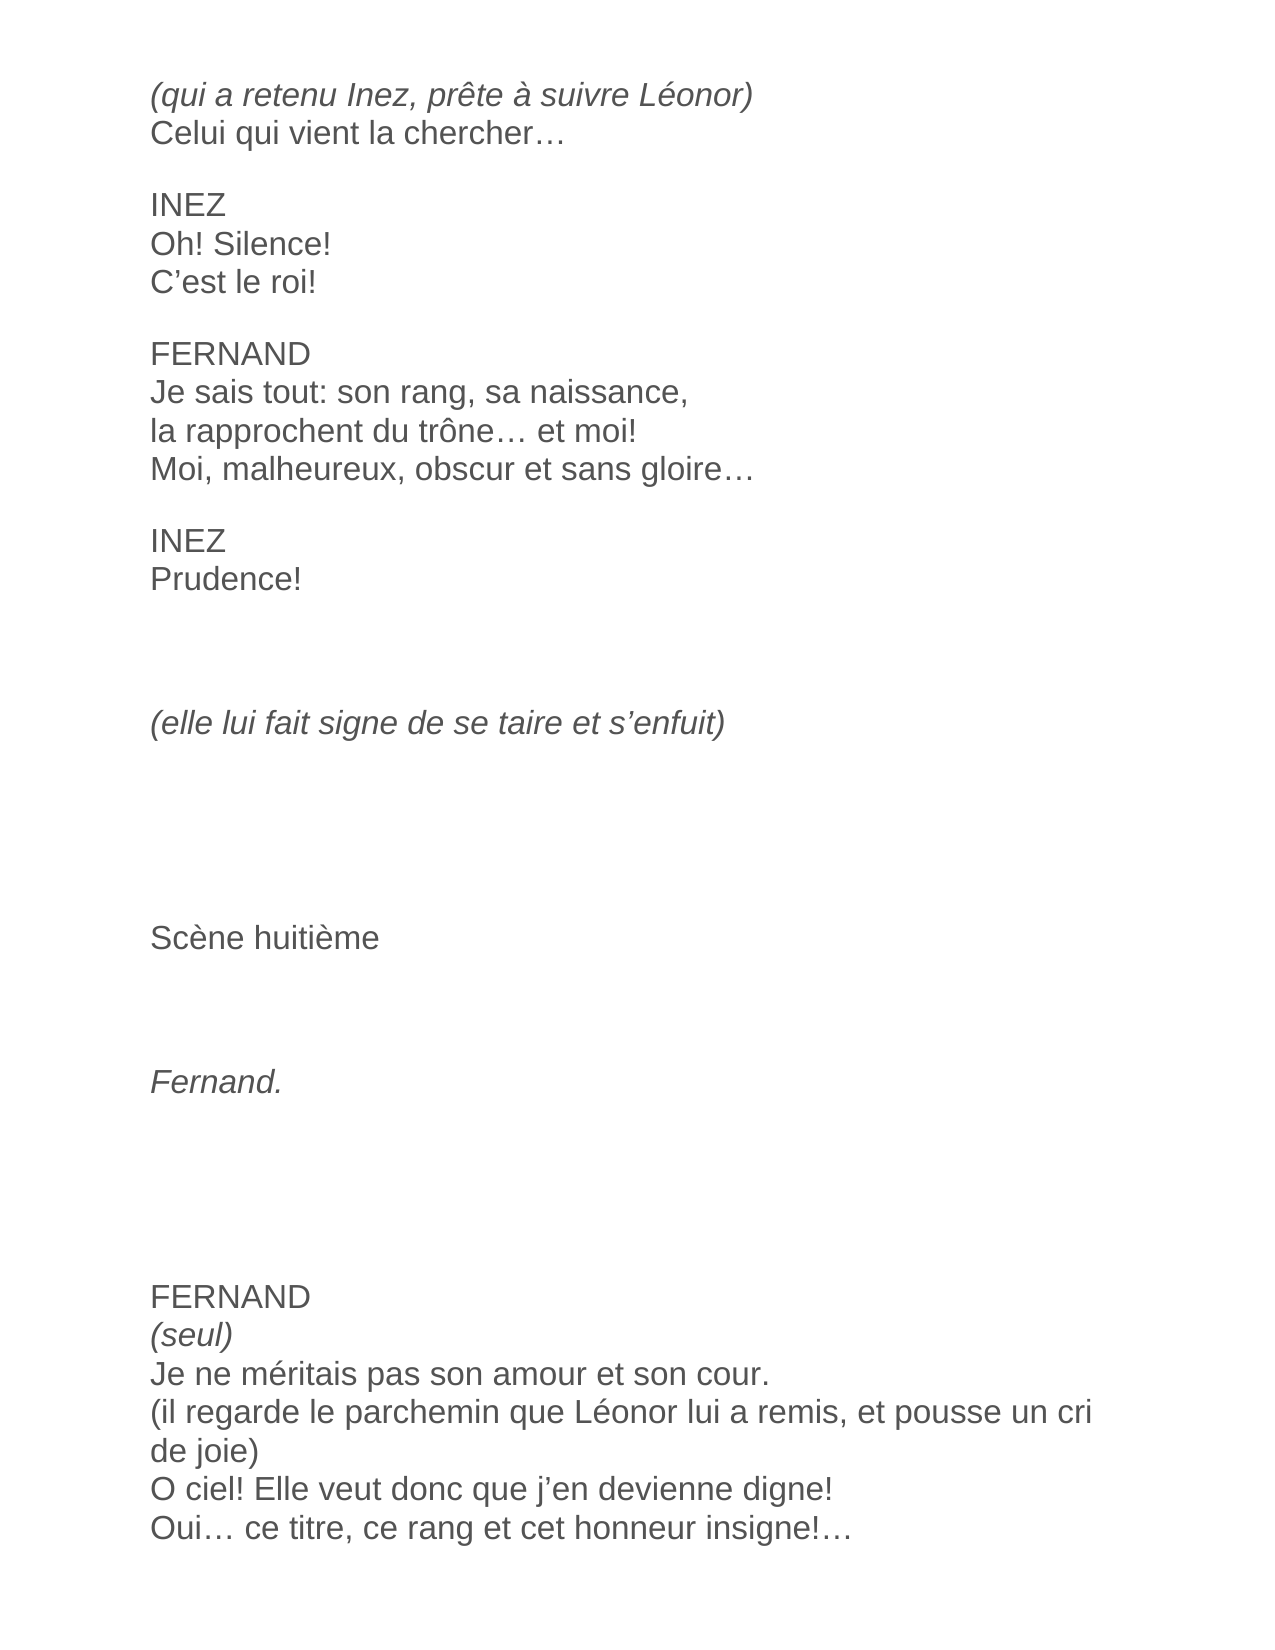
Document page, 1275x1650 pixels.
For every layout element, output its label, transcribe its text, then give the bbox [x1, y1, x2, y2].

text (qui a retenu Inez, prête à suivre Léonor) Celui qui vient la chercher… [150, 75, 1125, 152]
text Scène huitième [150, 918, 1125, 957]
text INEZ Prudence! [150, 521, 1125, 598]
text FERNAND (seul) Je ne méritais pas son amour et son cour. (il regarde le parchemin que Léonor lui a remis, et pousse un cri de joie) O ciel! Elle veut donc que j’en devienne digne! Oui… ce titre, ce rang et cet honneur insigne!… [150, 1277, 1125, 1546]
text (elle lui fait signe de se taire et s’enfuit) [150, 703, 1125, 741]
text INEZ Oh! Silence! C’est le roi! [150, 185, 1125, 301]
text Fernand. [150, 1062, 1125, 1100]
text FERNAND Je sais tout: son rang, sa naissance, la rapprochent du trône… et moi! Moi, malheureux, obscur et sans gloire… [150, 334, 1125, 488]
